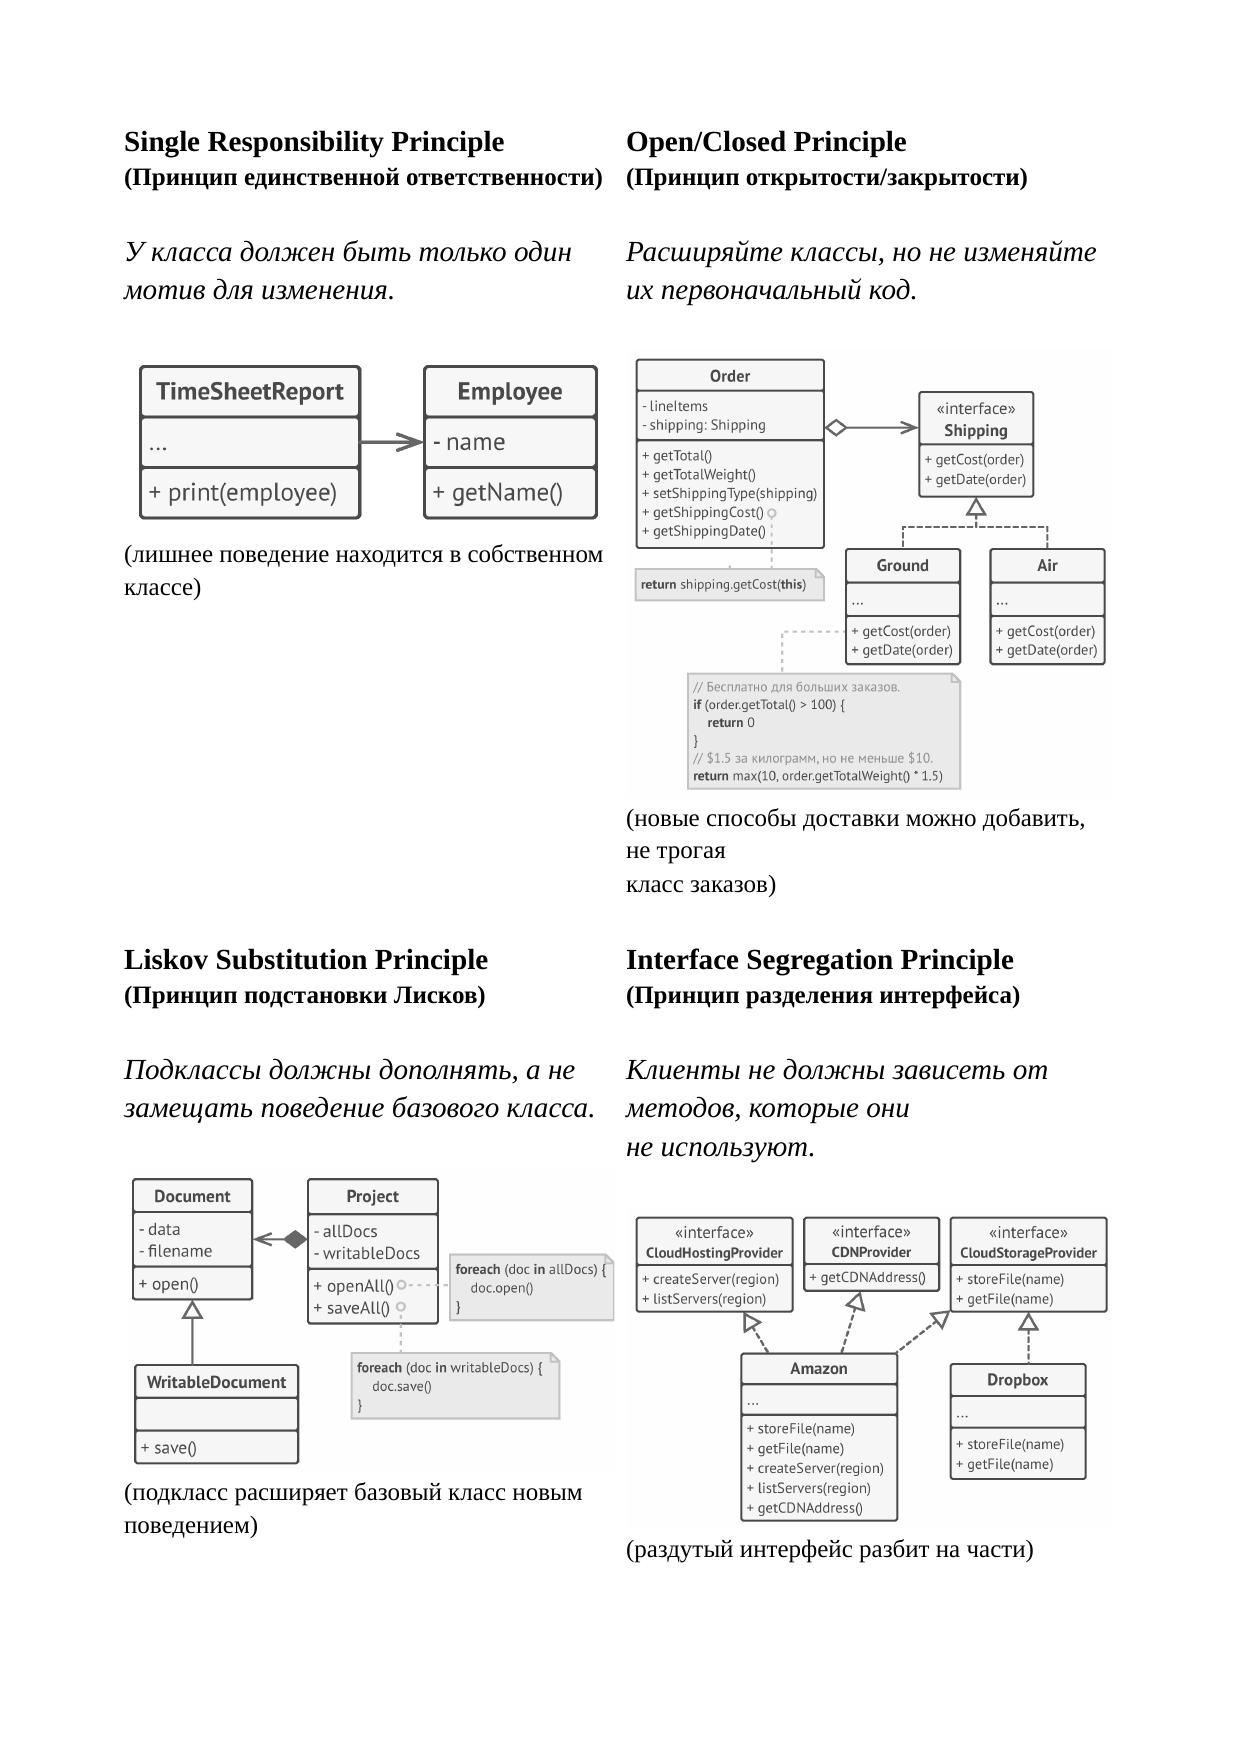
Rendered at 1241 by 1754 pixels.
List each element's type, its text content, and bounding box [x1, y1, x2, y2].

picture [625, 1206, 1117, 1530]
picture [123, 1167, 615, 1473]
table_header Single Responsibility Principle (Принцип единственной ответственности) У класса должен быть только один мотив для изменения. (лишнее поведение находится в собственном классе) [118, 118, 620, 936]
table_cell Liskov Substitution Principle (Принцип подстановки Лисков) Подклассы должны дополнять, а не замещать поведение базового класса. (подкласс расширяет базовый класс новым поведением) [118, 936, 620, 1601]
picture [123, 349, 615, 535]
table_header Open/Closed Principle (Принцип открытости/закрытости) Расширяйте классы, но не изменяйте их первоначальный код. (новые способы доставки можно добавить, не трогая класс заказов) [620, 118, 1122, 936]
picture [625, 349, 1117, 799]
table_cell Interface Segregation Principle (Принцип разделения интерфейса) Клиенты не должны зависеть от методов, которые они не используют. (раздутый интерфейс разбит на части) [620, 936, 1122, 1601]
